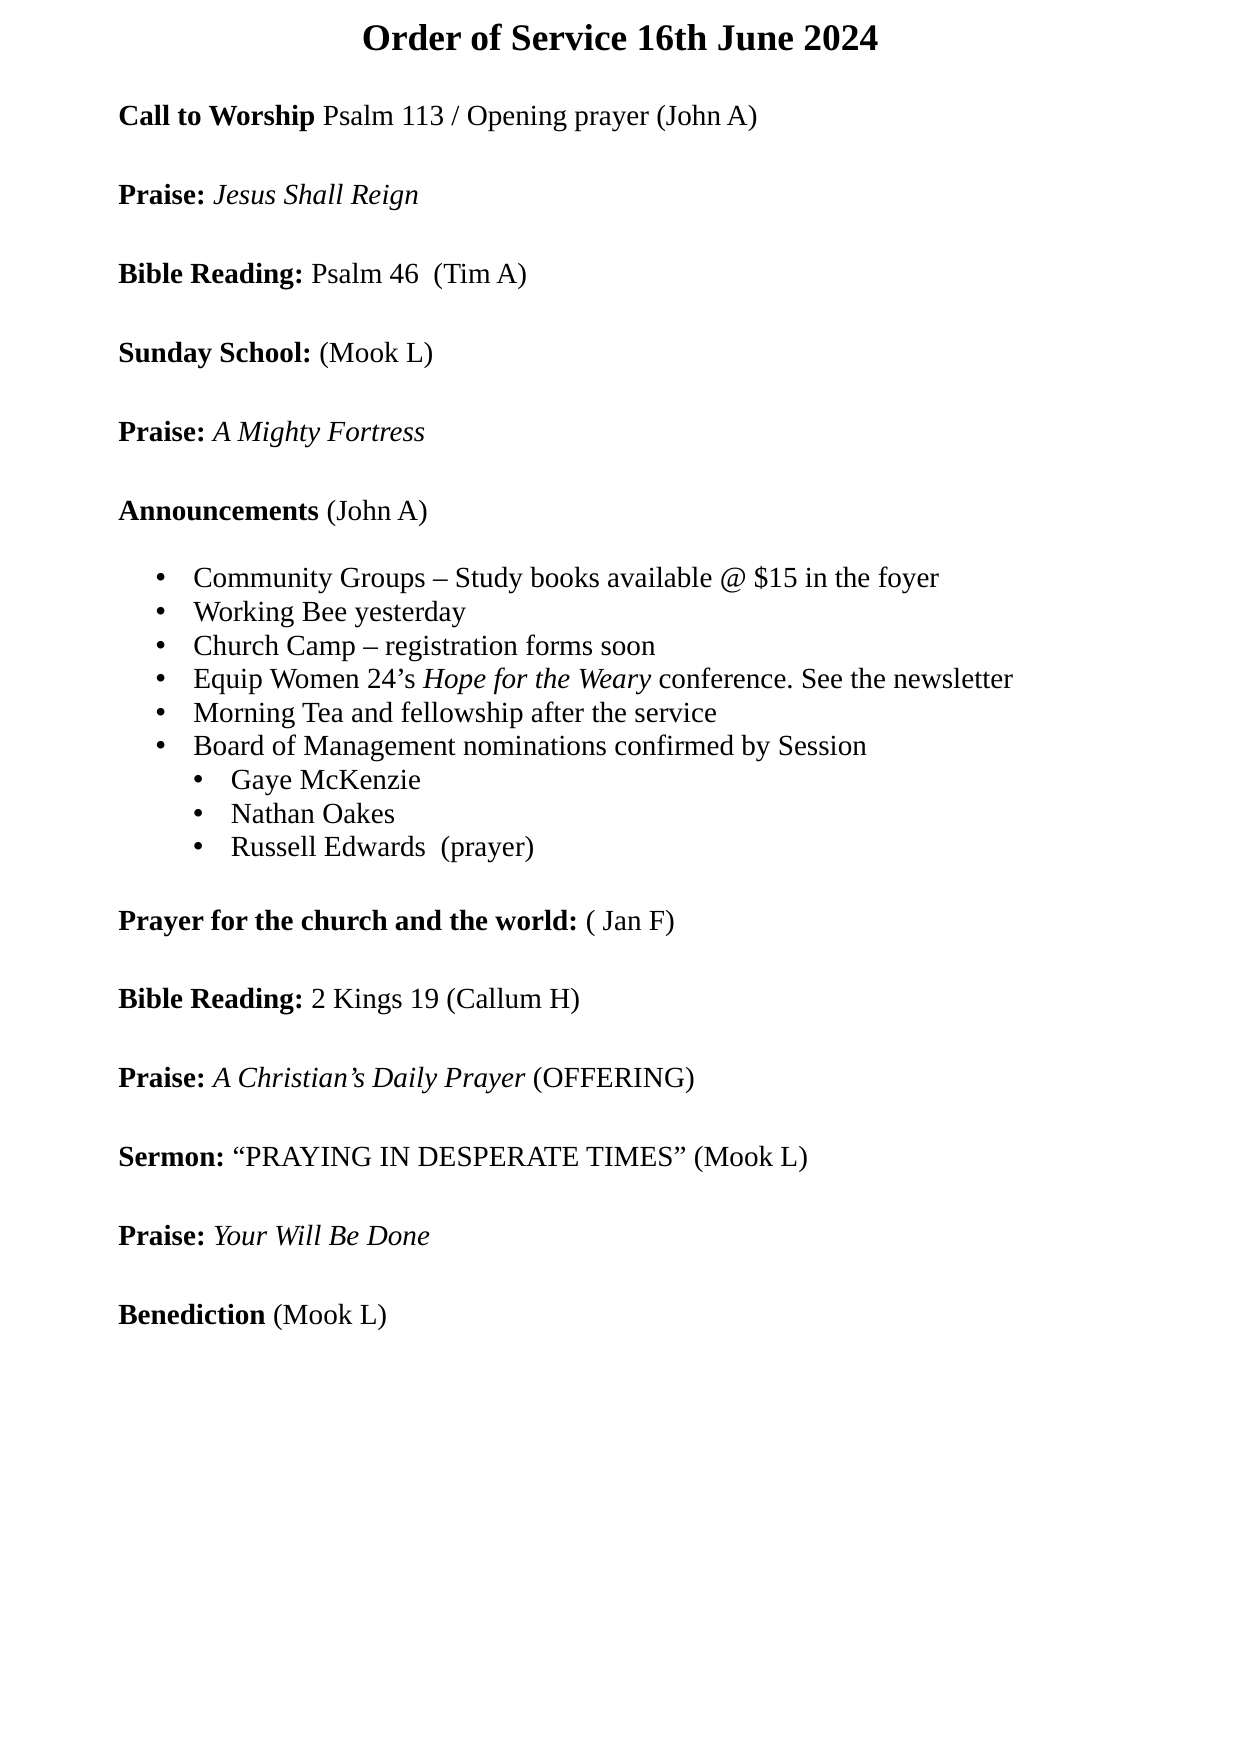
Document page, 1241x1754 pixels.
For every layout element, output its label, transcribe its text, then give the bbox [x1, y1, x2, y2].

text Praise: A Mighty Fortress [118, 414, 1122, 448]
text Praise: Your Will Be Done [118, 1218, 1122, 1252]
list Equip Women 24’s Hope for the Weary conference. See the newsletter [156, 661, 1122, 695]
text Bible Reading: 2 Kings 19 (Callum H) [118, 982, 1122, 1015]
list Working Bee yesterday [156, 594, 1122, 628]
text Praise: A Christian’s Daily Prayer (OFFERING) [118, 1061, 1122, 1094]
text Sermon: “PRAYING IN DESPERATE TIMES” (Mook L) [118, 1139, 1122, 1173]
text Prayer for the church and the world: ( Jan F) [118, 903, 1122, 936]
text Call to Worship Psalm 113 / Opening prayer (John A) [118, 98, 1122, 132]
list Community Groups – Study books available @ $15 in the foyer [156, 560, 1122, 594]
list Gaye McKenzie [193, 762, 1122, 796]
list Board of Management nominations confirmed by Session [156, 728, 1122, 762]
text Bible Reading: Psalm 46 (Tim A) [118, 256, 1122, 290]
text Praise: Jesus Shall Reign [118, 177, 1122, 211]
list Morning Tea and fellowship after the service [156, 695, 1122, 728]
list Nathan Oakes [193, 796, 1122, 829]
text Sunday School: (Mook L) [118, 335, 1122, 369]
list Church Camp – registration forms soon [156, 628, 1122, 661]
list Russell Edwards (prayer) [193, 829, 1122, 863]
text Announcements (John A) [118, 493, 1122, 527]
text Benediction (Mook L) [118, 1297, 1122, 1331]
